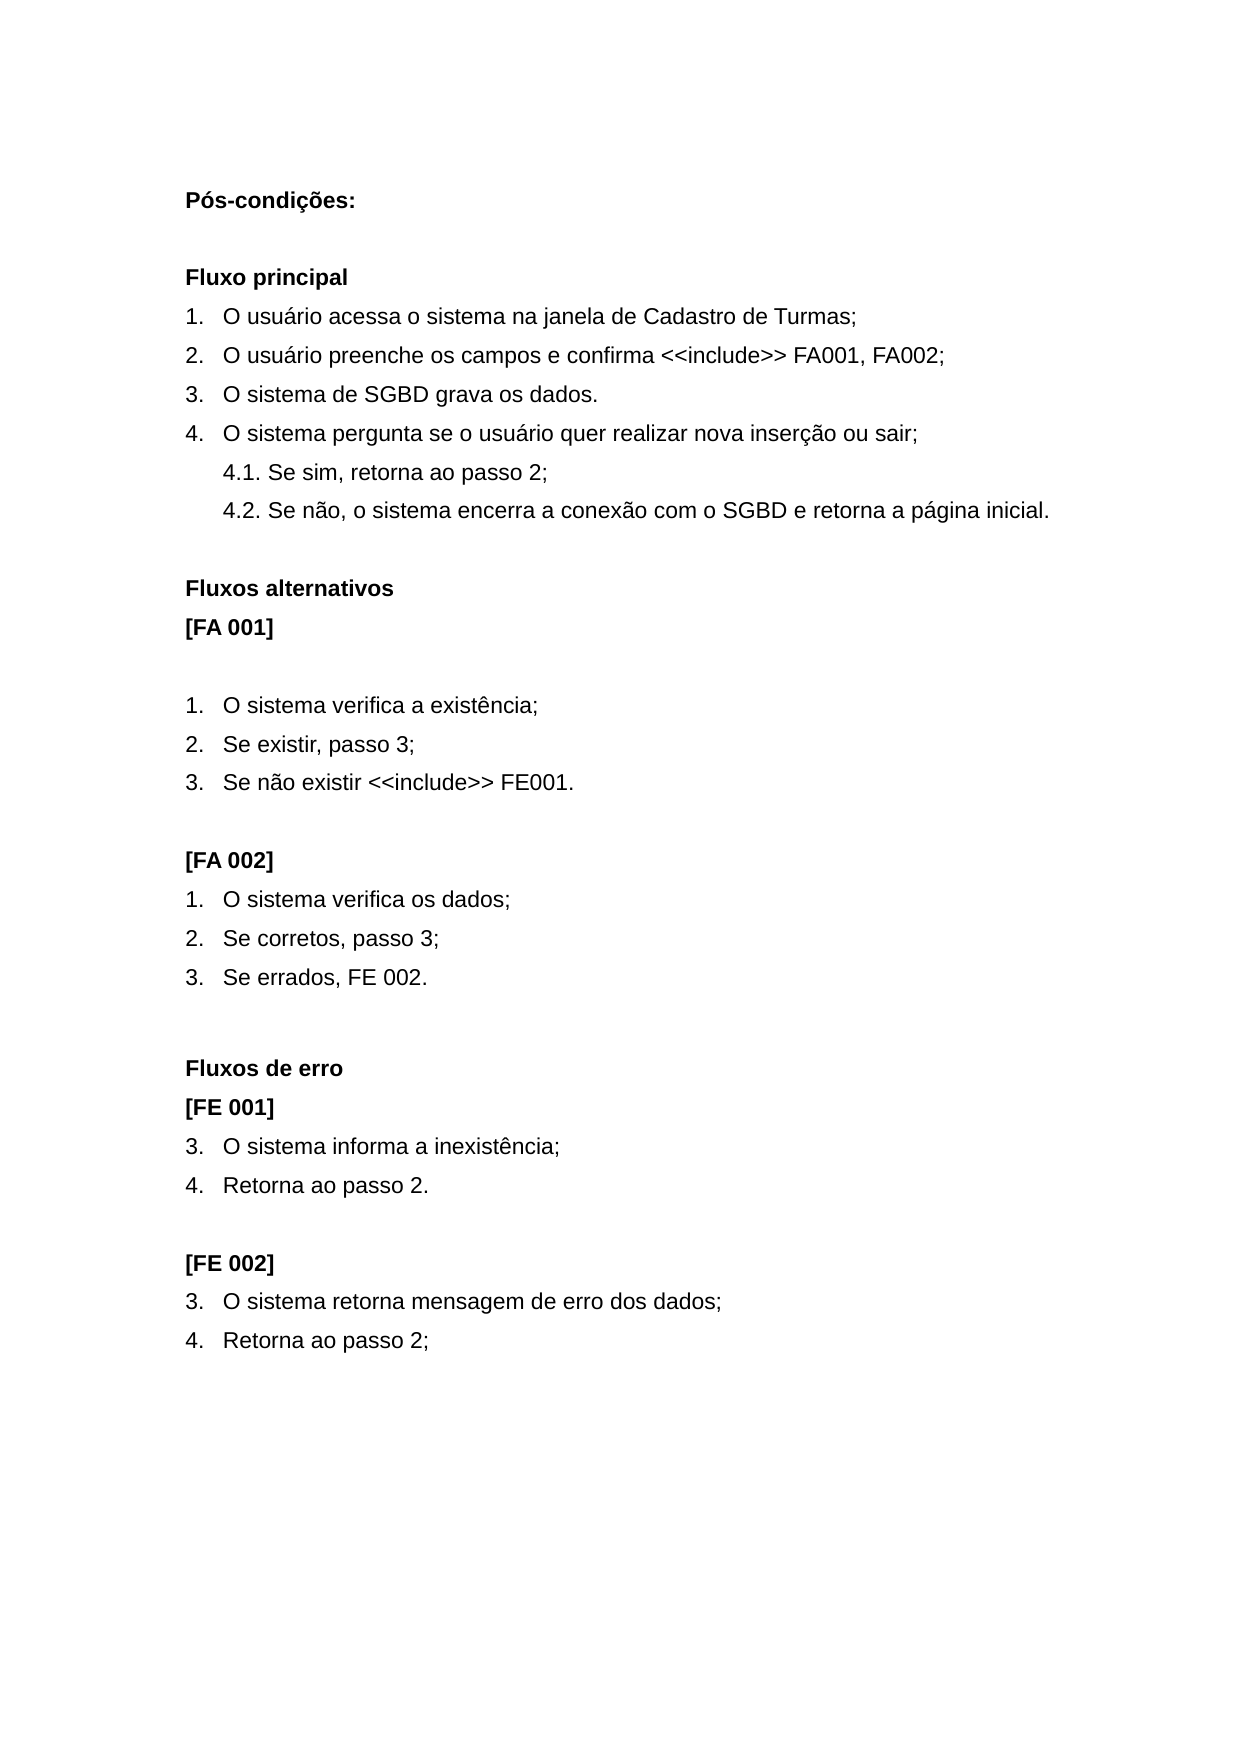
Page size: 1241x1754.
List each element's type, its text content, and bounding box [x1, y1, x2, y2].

text Fluxos de erro [185, 1055, 1092, 1082]
list O sistema pergunta se o usuário quer realizar nova inserção ou sair; [185, 420, 1092, 446]
text [FE 001] [148, 1094, 1092, 1120]
list Se não, o sistema encerra a conexão com o SGBD e retorna a página inicial. [223, 497, 1092, 524]
list O usuário preenche os campos e confirma <<include>> FA001, FA002; [185, 342, 1092, 368]
list Se existir, passo 3; [185, 731, 1092, 757]
list Se sim, retorna ao passo 2; [223, 458, 1092, 485]
list O sistema verifica os dados; [185, 886, 1092, 912]
list Retorna ao passo 2. [185, 1172, 1092, 1198]
list O sistema informa a inexistência; [185, 1133, 1092, 1159]
text [FA 002] [148, 847, 1092, 873]
list O sistema verifica a existência; [185, 692, 1092, 718]
text [FA 001] [148, 614, 1092, 640]
list Retorna ao passo 2; [185, 1327, 1092, 1353]
text Fluxos alternativos [185, 575, 1092, 601]
text Fluxo principal [185, 264, 1092, 291]
list Se errados, FE 002. [185, 964, 1092, 990]
list Se corretos, passo 3; [185, 925, 1092, 951]
list O usuário acessa o sistema na janela de Cadastro de Turmas; [185, 303, 1092, 329]
list O sistema retorna mensagem de erro dos dados; [185, 1288, 1092, 1315]
list Se não existir <<include>> FE001. [185, 769, 1092, 796]
list O sistema de SGBD grava os dados. [185, 381, 1092, 407]
text [FE 002] [148, 1249, 1092, 1276]
text Pós-condições: [185, 187, 1092, 213]
